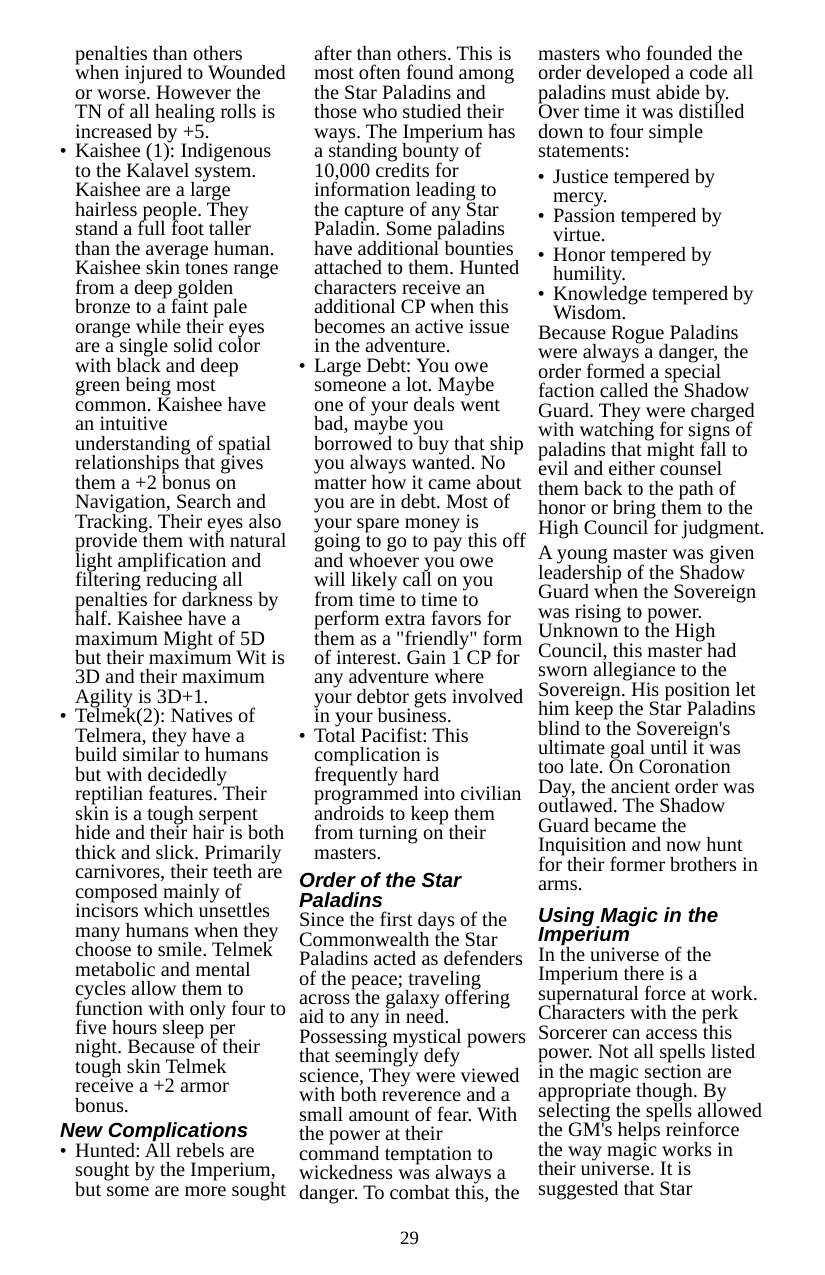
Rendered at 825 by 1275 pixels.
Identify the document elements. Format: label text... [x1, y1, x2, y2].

list after than others. This is most often found among the Star Paladins and those who studied their ways. The Imperium has a standing bounty of 10,000 credits for information leading to the capture of any Star Paladin. Some paladins have additional bounties attached to them. Hunted characters receive an additional CP when this becomes an active issue in the adventure. [299, 45, 526, 357]
list Justice tempered by mercy. [538, 168, 765, 207]
list Total Pacifist: This complication is frequently hard programmed into civilian androids to keep them from turning on their masters. [299, 727, 526, 863]
list Kaishee (1): Indigenous to the Kalavel system. Kaishee are a large hairless people. They stand a full foot taller than the average human. Kaishee skin tones range from a deep golden bronze to a faint pale orange while their eyes are a single solid color with black and deep green being most common. Kaishee have an intuitive understanding of spatial relationships that gives them a +2 bonus on Navigation, Search and Tracking. Their eyes also provide them with natural light amplification and filtering reducing all penalties for darkness by half. Kaishee have a maximum Might of 5D but their maximum Wit is 3D and their maximum Agility is 3D+1. [60, 142, 287, 707]
list Knowledge tempered by Wisdom. [538, 285, 765, 324]
list Telmek(2): Natives of Telmera, they have a build similar to humans but with decidedly reptilian features. Their skin is a tough serpent hide and their hair is both thick and slick. Primarily carnivores, their teeth are composed mainly of incisors which unsettles many humans when they choose to smile. Telmek metabolic and mental cycles allow them to function with only four to five hours sleep per night. Because of their tough skin Telmek receive a +2 armor bonus. [60, 707, 287, 1116]
list Large Debt: You owe someone a lot. Maybe one of your deals went bad, maybe you borrowed to buy that ship you always wanted. No matter how it came about you are in debt. Most of your spare money is going to go to pay this off and whoever you owe will likely call on you from time to time to perform extra favors for them as a "friendly" form of interest. Gain 1 CP for any adventure where your debtor gets involved in your business. [299, 357, 526, 727]
subtitle Using Magic in the Imperium [538, 907, 765, 946]
list penalties than others when injured to Wounded or worse. However the TN of all healing rolls is increased by +5. [60, 45, 287, 142]
list Hunted: All rebels are sought by the Imperium, but some are more sought [60, 1142, 287, 1200]
text masters who founded the order developed a code all paladins must abide by. Over time it was distilled down to four simple statements: [538, 45, 765, 162]
list Passion tempered by virtue. [538, 207, 765, 246]
text Since the first days of the Commonwealth the Star Paladins acted as defenders of the peace; traveling across the galaxy offering aid to any in need. Possessing mystical powers that seemingly defy science, They were viewed with both reverence and a small amount of fear. With the power at their command temptation to wickedness was always a danger. To combat this, the [299, 911, 526, 1203]
list Honor tempered by humility. [538, 246, 765, 285]
text In the universe of the Imperium there is a supernatural force at work. Characters with the perk Sorcerer can access this power. Not all spells listed in the magic section are appropriate though. By selecting the spells allowed the GM's helps reinforce the way magic works in their universe. It is suggested that Star [538, 946, 765, 1199]
subtitle Order of the Star Paladins [299, 872, 526, 911]
text Because Rogue Paladins were always a danger, the order formed a special faction called the Shadow Guard. They were charged with watching for signs of paladins that might fall to evil and either counsel them back to the path of honor or bring them to the High Council for judgment. [538, 324, 765, 538]
text A young master was given leadership of the Shadow Guard when the Sovereign was rising to power. Unknown to the High Council, this master had sworn allegiance to the Sovereign. His position let him keep the Star Paladins blind to the Sovereign's ultimate goal until it was too late. On Coronation Day, the ancient order was outlawed. The Shadow Guard became the Inquisition and now hunt for their former brothers in arms. [538, 544, 765, 895]
subtitle New Complications [60, 1122, 287, 1142]
